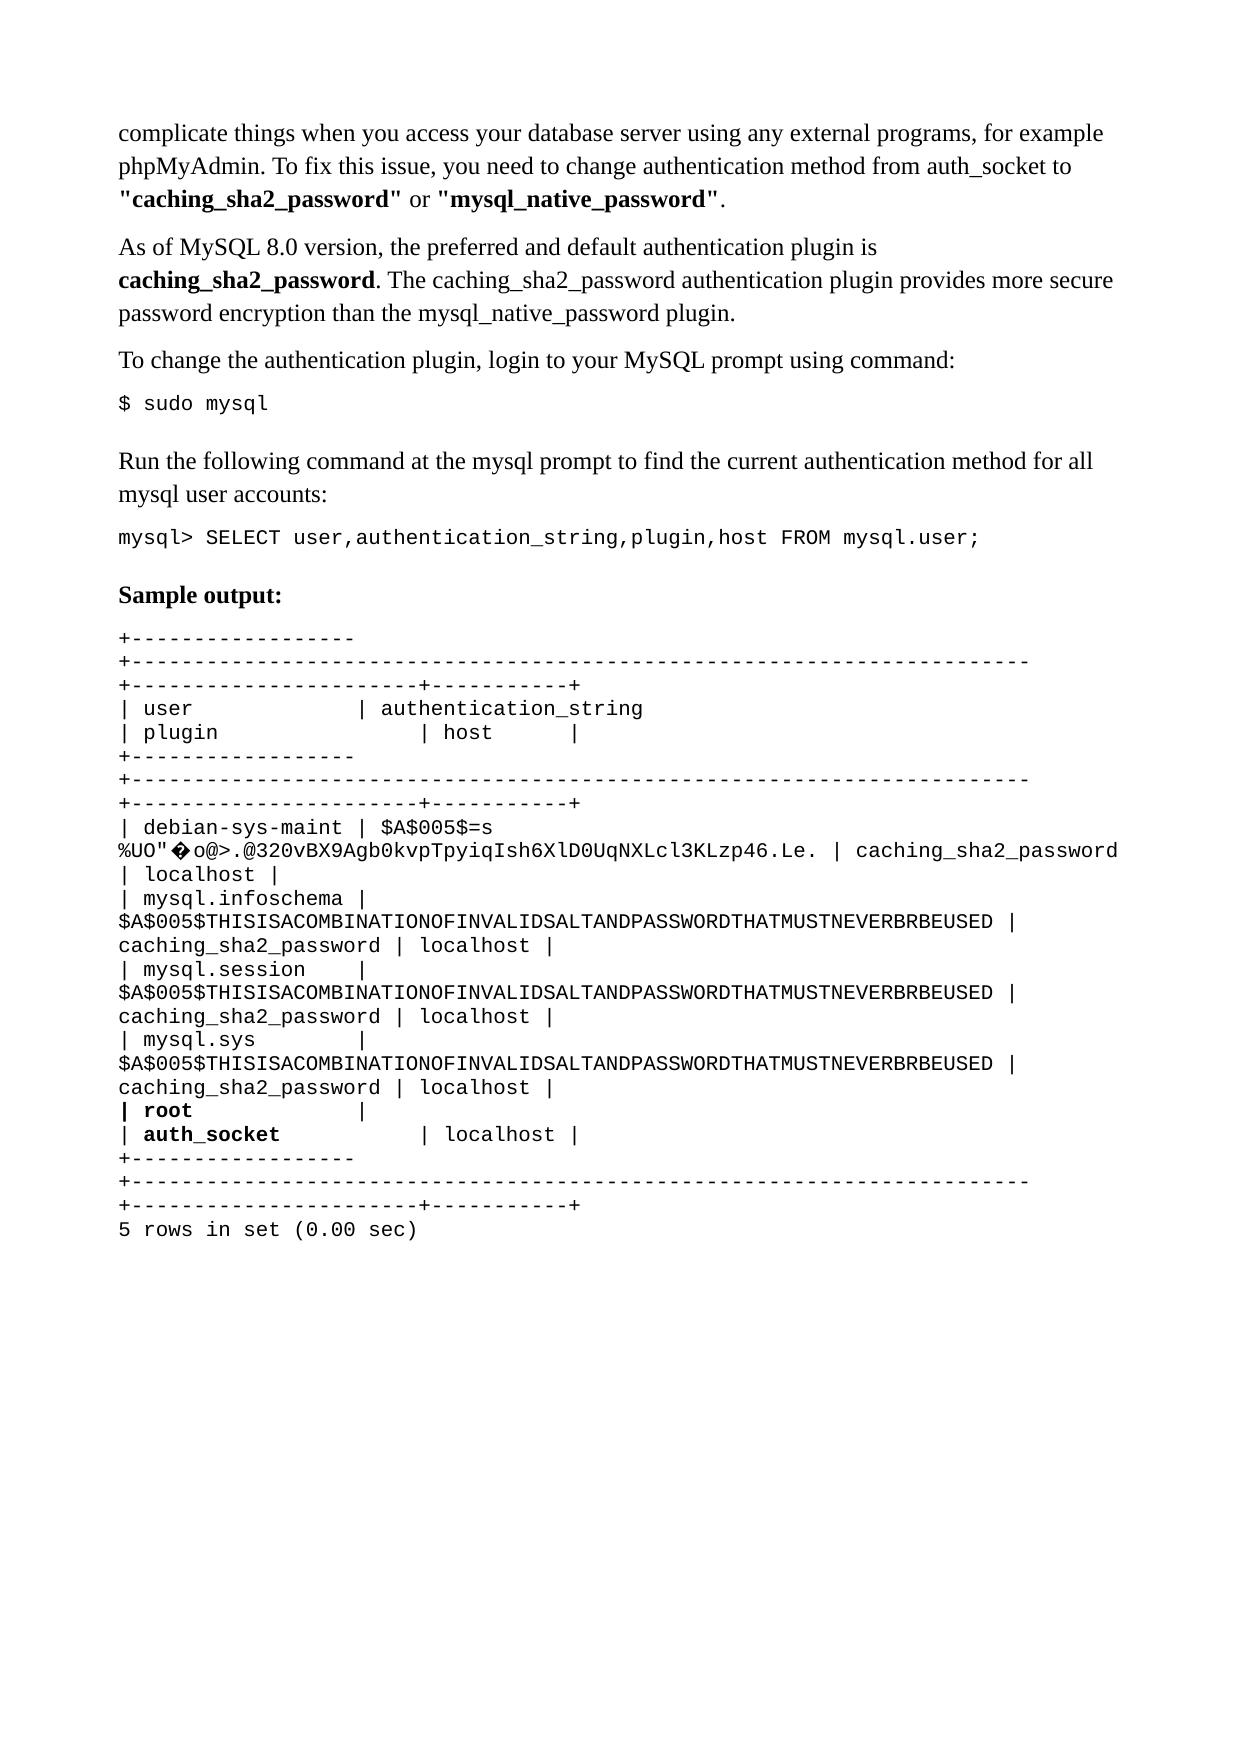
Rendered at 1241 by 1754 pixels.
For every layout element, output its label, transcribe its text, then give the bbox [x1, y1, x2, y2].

text Run the following command at the mysql prompt to find the current authentication method for all mysql user accounts: [118, 446, 1122, 508]
text | mysql.infoschema | $A$005$THISISACOMBINATIONOFINVALIDSALTANDPASSWORDTHATMUSTNEVERBRBEUSED | caching_sha2_password | localhost | [118, 888, 1122, 958]
text | user | authentication_string | plugin | host | [118, 698, 1122, 746]
text complicate things when you access your database server using any external programs, for example phpMyAdmin. To fix this issue, you need to change authentication method from auth_socket to "caching_sha2_password" or "mysql_native_password". [118, 118, 1122, 213]
text | mysql.sys | $A$005$THISISACOMBINATIONOFINVALIDSALTANDPASSWORDTHATMUSTNEVERBRBEUSED | caching_sha2_password | localhost | [118, 1029, 1122, 1100]
text | debian-sys-maint | $A$005$=s%UO"�o@>.@320vBX9Agb0kvpTpyiqIsh6XlD0UqNXLcl3KLzp46.Le. | caching_sha2_password | localhost | [118, 817, 1122, 888]
text 5 rows in set (0.00 sec) [118, 1219, 1122, 1242]
text +------------------+------------------------------------------------------------------------+-----------------------+-----------+ [118, 627, 1122, 698]
text mysql> SELECT user,authentication_string,plugin,host FROM mysql.user; [118, 527, 1122, 550]
text | root | | auth_socket | localhost | [118, 1100, 1122, 1148]
text To change the authentication plugin, login to your MySQL prompt using command: [118, 345, 1122, 374]
text +------------------+------------------------------------------------------------------------+-----------------------+-----------+ [118, 746, 1122, 817]
text $ sudo mysql [118, 393, 1122, 417]
text Sample output: [118, 580, 1122, 609]
text As of MySQL 8.0 version, the preferred and default authentication plugin is caching_sha2_password. The caching_sha2_password authentication plugin provides more secure password encryption than the mysql_native_password plugin. [118, 232, 1122, 327]
text +------------------+------------------------------------------------------------------------+-----------------------+-----------+ [118, 1148, 1122, 1219]
text | mysql.session | $A$005$THISISACOMBINATIONOFINVALIDSALTANDPASSWORDTHATMUSTNEVERBRBEUSED | caching_sha2_password | localhost | [118, 958, 1122, 1029]
